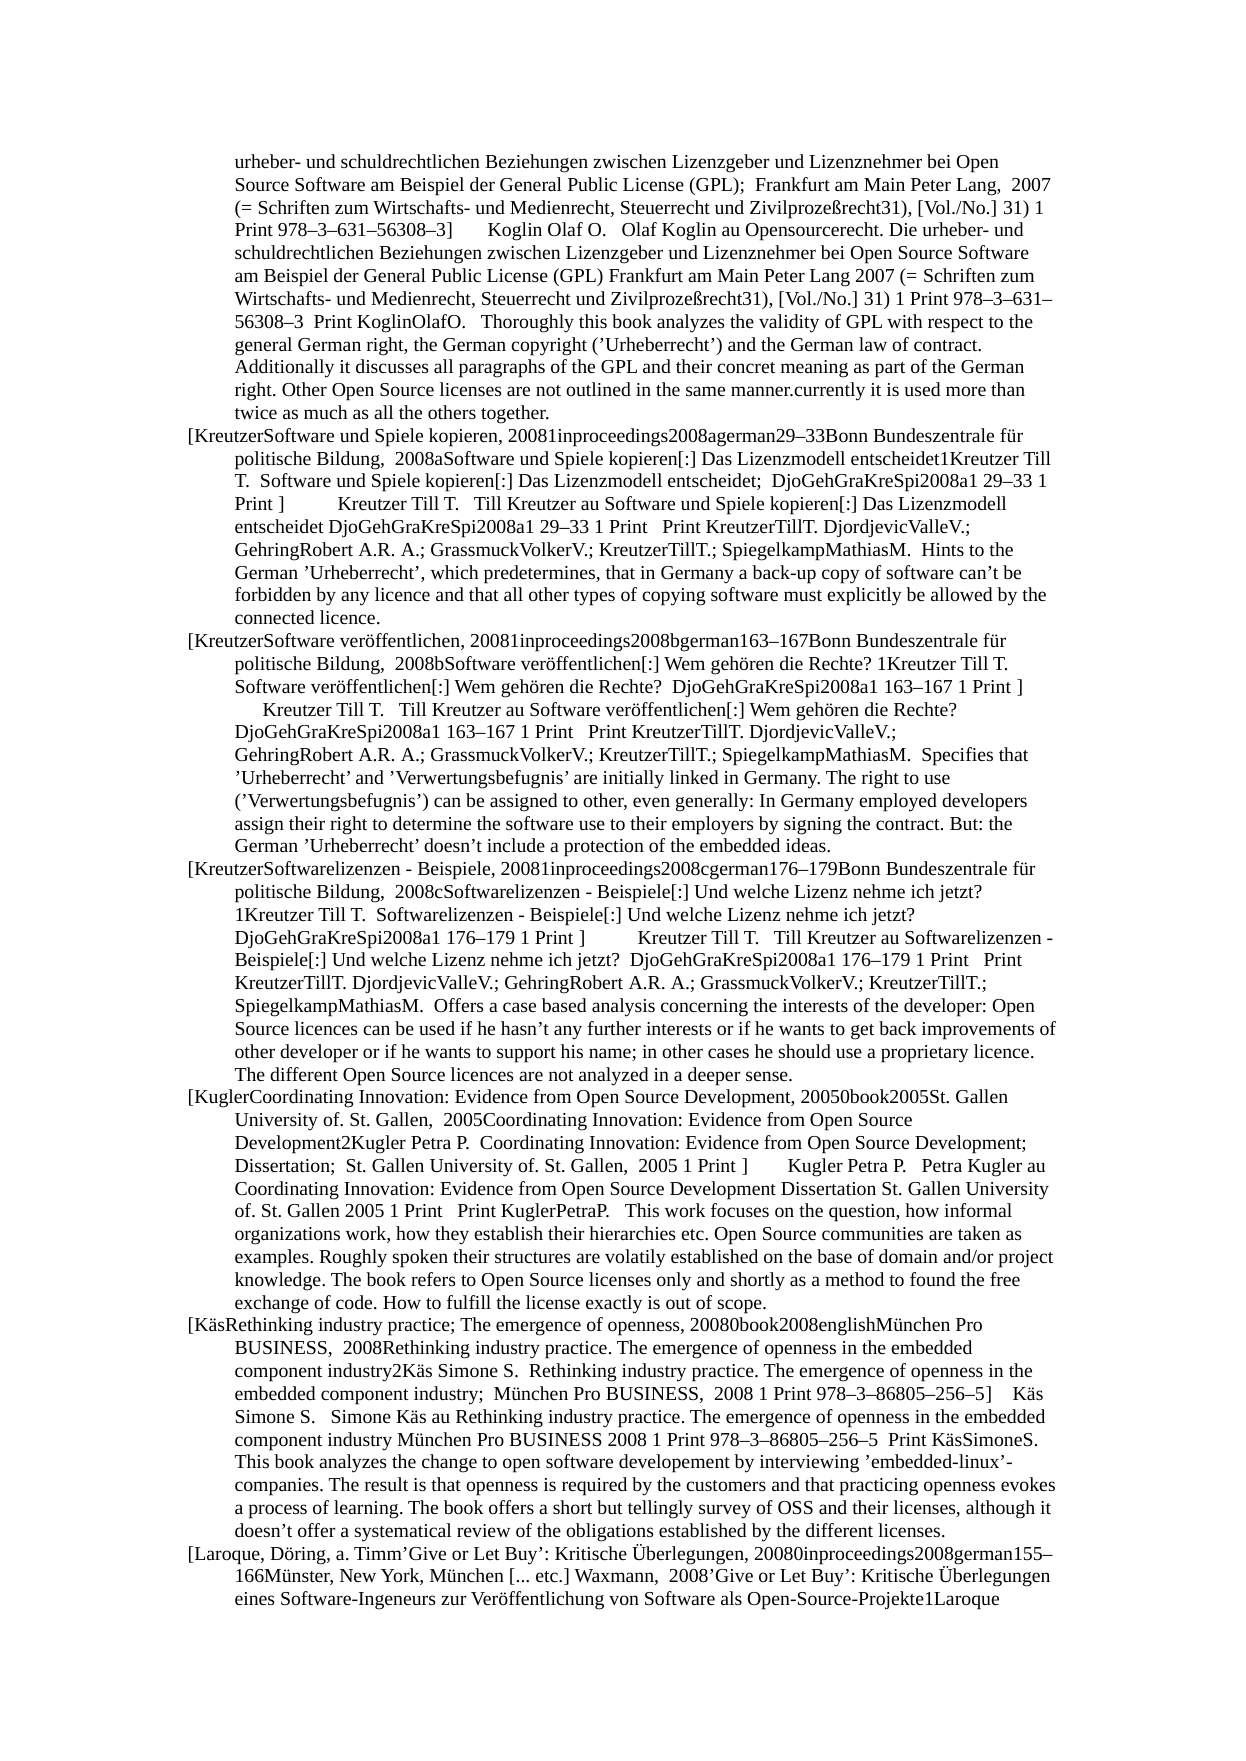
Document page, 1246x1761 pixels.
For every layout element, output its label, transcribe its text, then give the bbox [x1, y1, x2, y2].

text [KäsRethinking industry practice; The emergence of openness, 20080book2008englishMünchen Pro BUSINESS, 2008Rethinking industry practice. The emergence of openness in the embedded component industry2Käs Simone S. Rethinking industry practice. The emergence of openness in the embedded component industry; München Pro BUSINESS, 2008 1 Print 978–3–86805–256–5] Käs Simone S. Simone Käs au Rethinking industry practice. The emergence of openness in the embedded component industry München Pro BUSINESS 2008 1 Print 978–3–86805–256–5 Print KäsSimoneS. This book analyzes the change to open software developement by interviewing ’embedded-linux’-companies. The result is that openness is required by the customers and that practicing openness evokes a process of learning. The book offers a short but tellingly survey of OSS and their licenses, although it doesn’t offer a systematical review of the obligations established by the different licenses. [187, 1313, 1058, 1542]
text [KreutzerSoftwarelizenzen - Beispiele, 20081inproceedings2008cgerman176–179Bonn Bundeszentrale für politische Bildung, 2008cSoftwarelizenzen - Beispiele[:] Und welche Lizenz nehme ich jetzt? 1Kreutzer Till T. Softwarelizenzen - Beispiele[:] Und welche Lizenz nehme ich jetzt? DjoGehGraKreSpi2008a1 176–179 1 Print ] Kreutzer Till T. Till Kreutzer au Softwarelizenzen - Beispiele[:] Und welche Lizenz nehme ich jetzt? DjoGehGraKreSpi2008a1 176–179 1 Print Print KreutzerTillT. DjordjevicValleV.; GehringRobert A.R. A.; GrassmuckVolkerV.; KreutzerTillT.; SpiegelkampMathiasM. Offers a case based analysis concerning the interests of the developer: Open Source licences can be used if he hasn’t any further interests or if he wants to get back improvements of other developer or if he wants to support his name; in other cases he should use a proprietary licence. The different Open Source licences are not analyzed in a deeper sense. [187, 857, 1058, 1085]
text [KreutzerSoftware und Spiele kopieren, 20081inproceedings2008agerman29–33Bonn Bundeszentrale für politische Bildung, 2008aSoftware und Spiele kopieren[:] Das Lizenzmodell entscheidet1Kreutzer Till T. Software und Spiele kopieren[:] Das Lizenzmodell entscheidet; DjoGehGraKreSpi2008a1 29–33 1 Print ] Kreutzer Till T. Till Kreutzer au Software und Spiele kopieren[:] Das Lizenzmodell entscheidet DjoGehGraKreSpi2008a1 29–33 1 Print Print KreutzerTillT. DjordjevicValleV.; GehringRobert A.R. A.; GrassmuckVolkerV.; KreutzerTillT.; SpiegelkampMathiasM. Hints to the German ’Urheberrecht’, which predetermines, that in Germany a back-up copy of software can’t be forbidden by any licence and that all other types of copying software must explicitly be allowed by the connected licence. [187, 424, 1058, 629]
text [KuglerCoordinating Innovation: Evidence from Open Source Development, 20050book2005St. Gallen University of. St. Gallen, 2005Coordinating Innovation: Evidence from Open Source Development2Kugler Petra P. Coordinating Innovation: Evidence from Open Source Development; Dissertation; St. Gallen University of. St. Gallen, 2005 1 Print ] Kugler Petra P. Petra Kugler au Coordinating Innovation: Evidence from Open Source Development Dissertation St. Gallen University of. St. Gallen 2005 1 Print Print KuglerPetraP. This work focuses on the question, how informal organizations work, how they establish their hierarchies etc. Open Source communities are taken as examples. Roughly spoken their structures are volatily established on the base of domain and/or project knowledge. The book refers to Open Source licenses only and shortly as a method to found the free exchange of code. How to fulfill the license exactly is out of scope. [187, 1085, 1058, 1313]
text [KreutzerSoftware veröffentlichen, 20081inproceedings2008bgerman163–167Bonn Bundeszentrale für politische Bildung, 2008bSoftware veröffentlichen[:] Wem gehören die Rechte? 1Kreutzer Till T. Software veröffentlichen[:] Wem gehören die Rechte? DjoGehGraKreSpi2008a1 163–167 1 Print ] Kreutzer Till T. Till Kreutzer au Software veröffentlichen[:] Wem gehören die Rechte? DjoGehGraKreSpi2008a1 163–167 1 Print Print KreutzerTillT. DjordjevicValleV.; GehringRobert A.R. A.; GrassmuckVolkerV.; KreutzerTillT.; SpiegelkampMathiasM. Specifies that ’Urheberrecht’ and ’Verwertungsbefugnis’ are initially linked in Germany. The right to use (’Verwertungsbefugnis’) can be assigned to other, even generally: In Germany employed developers assign their right to determine the software use to their employers by signing the contract. But: the German ’Urheberrecht’ doesn’t include a protection of the embedded ideas. [187, 629, 1058, 857]
text urheber- und schuldrechtlichen Beziehungen zwischen Lizenzgeber und Lizenznehmer bei Open Source Software am Beispiel der General Public License (GPL); Frankfurt am Main Peter Lang, 2007 (= Schriften zum Wirtschafts- und Medienrecht, Steuerrecht und Zivilprozeßrecht31), [Vol./No.] 31) 1 Print 978–3–631–56308–3] Koglin Olaf O. Olaf Koglin au Opensourcerecht. Die urheber- und schuldrechtlichen Beziehungen zwischen Lizenzgeber und Lizenznehmer bei Open Source Software am Beispiel der General Public License (GPL) Frankfurt am Main Peter Lang 2007 (= Schriften zum Wirtschafts- und Medienrecht, Steuerrecht und Zivilprozeßrecht31), [Vol./No.] 31) 1 Print 978–3–631–56308–3 Print KoglinOlafO. Thoroughly this book analyzes the validity of GPL with respect to the general German right, the German copyright (’Urheberrecht’) and the German law of contract. Additionally it discusses all paragraphs of the GPL and their concret meaning as part of the German right. Other Open Source licenses are not outlined in the same manner.currently it is used more than twice as much as all the others together. [187, 150, 1058, 424]
text [Laroque, Döring, a. Timm’Give or Let Buy’: Kritische Überlegungen, 20080inproceedings2008german155–166Münster, New York, München [... etc.] Waxmann, 2008’Give or Let Buy’: Kritische Überlegungen eines Software-Ingeneurs zur Veröffentlichung von Software als Open-Source-Projekte1Laroque [187, 1542, 1058, 1610]
